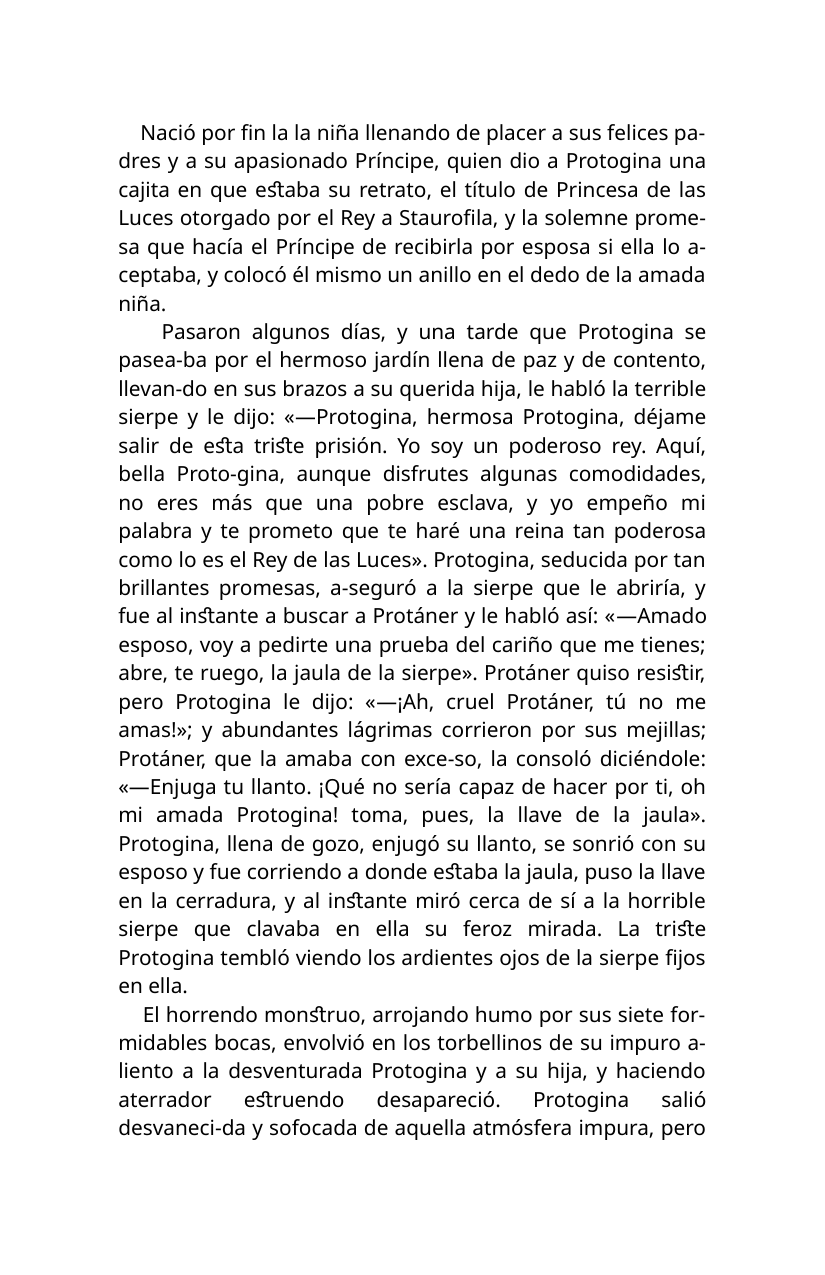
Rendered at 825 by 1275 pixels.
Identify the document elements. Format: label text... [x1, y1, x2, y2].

text Pasaron algunos días, y una tarde que Protogina se pasea-ba por el hermoso jardín llena de paz y de contento, llevan-do en sus brazos a su querida hija, le habló la terrible sierpe y le dijo: «—Protogina, hermosa Protogina, déjame salir de eﬆa triﬆe prisión. Yo soy un poderoso rey. Aquí, bella Proto-gina, aunque disfrutes algunas comodidades, no eres más que una pobre esclava, y yo empeño mi palabra y te prometo que te haré una reina tan poderosa como lo es el Rey de las Luces». Protogina, seducida por tan brillantes promesas, a-seguró a la sierpe que le abriría, y fue al inﬆante a buscar a Protáner y le habló así: «—Amado esposo, voy a pedirte una prueba del cariño que me tienes; abre, te ruego, la jaula de la sierpe». Protáner quiso resiﬆir, pero Protogina le dijo: «—¡Ah, cruel Protáner, tú no me amas!»; y abundantes lágrimas corrieron por sus mejillas; Protáner, que la amaba con exce-so, la consoló diciéndole: «—Enjuga tu llanto. ¡Qué no sería capaz de hacer por ti, oh mi amada Protogina! toma, pues, la llave de la jaula». Protogina, llena de gozo, enjugó su llanto, se sonrió con su esposo y fue corriendo a donde eﬆaba la jaula, puso la llave en la cerradura, y al inﬆante miró cerca de sí a la horrible sierpe que clavaba en ella su feroz mirada. La triﬆe Protogina tembló viendo los ardientes ojos de la sierpe fijos en ella. [118, 317, 707, 1000]
text Nació por fin la la niña llenando de placer a sus felices pa-dres y a su apasionado Príncipe, quien dio a Protogina una cajita en que eﬆaba su retrato, el título de Princesa de las Luces otorgado por el Rey a Staurofila, y la solemne prome-sa que hacía el Príncipe de recibirla por esposa si ella lo a-ceptaba, y colocó él mismo un anillo en el dedo de la amada niña. [118, 118, 707, 317]
text El horrendo monﬆruo, arrojando humo por sus siete for-midables bocas, envolvió en los torbellinos de su impuro a-liento a la desventurada Protogina y a su hija, y haciendo aterrador eﬆruendo desapareció. Protogina salió desvaneci-da y sofocada de aquella atmósfera impura, pero [118, 1000, 707, 1142]
